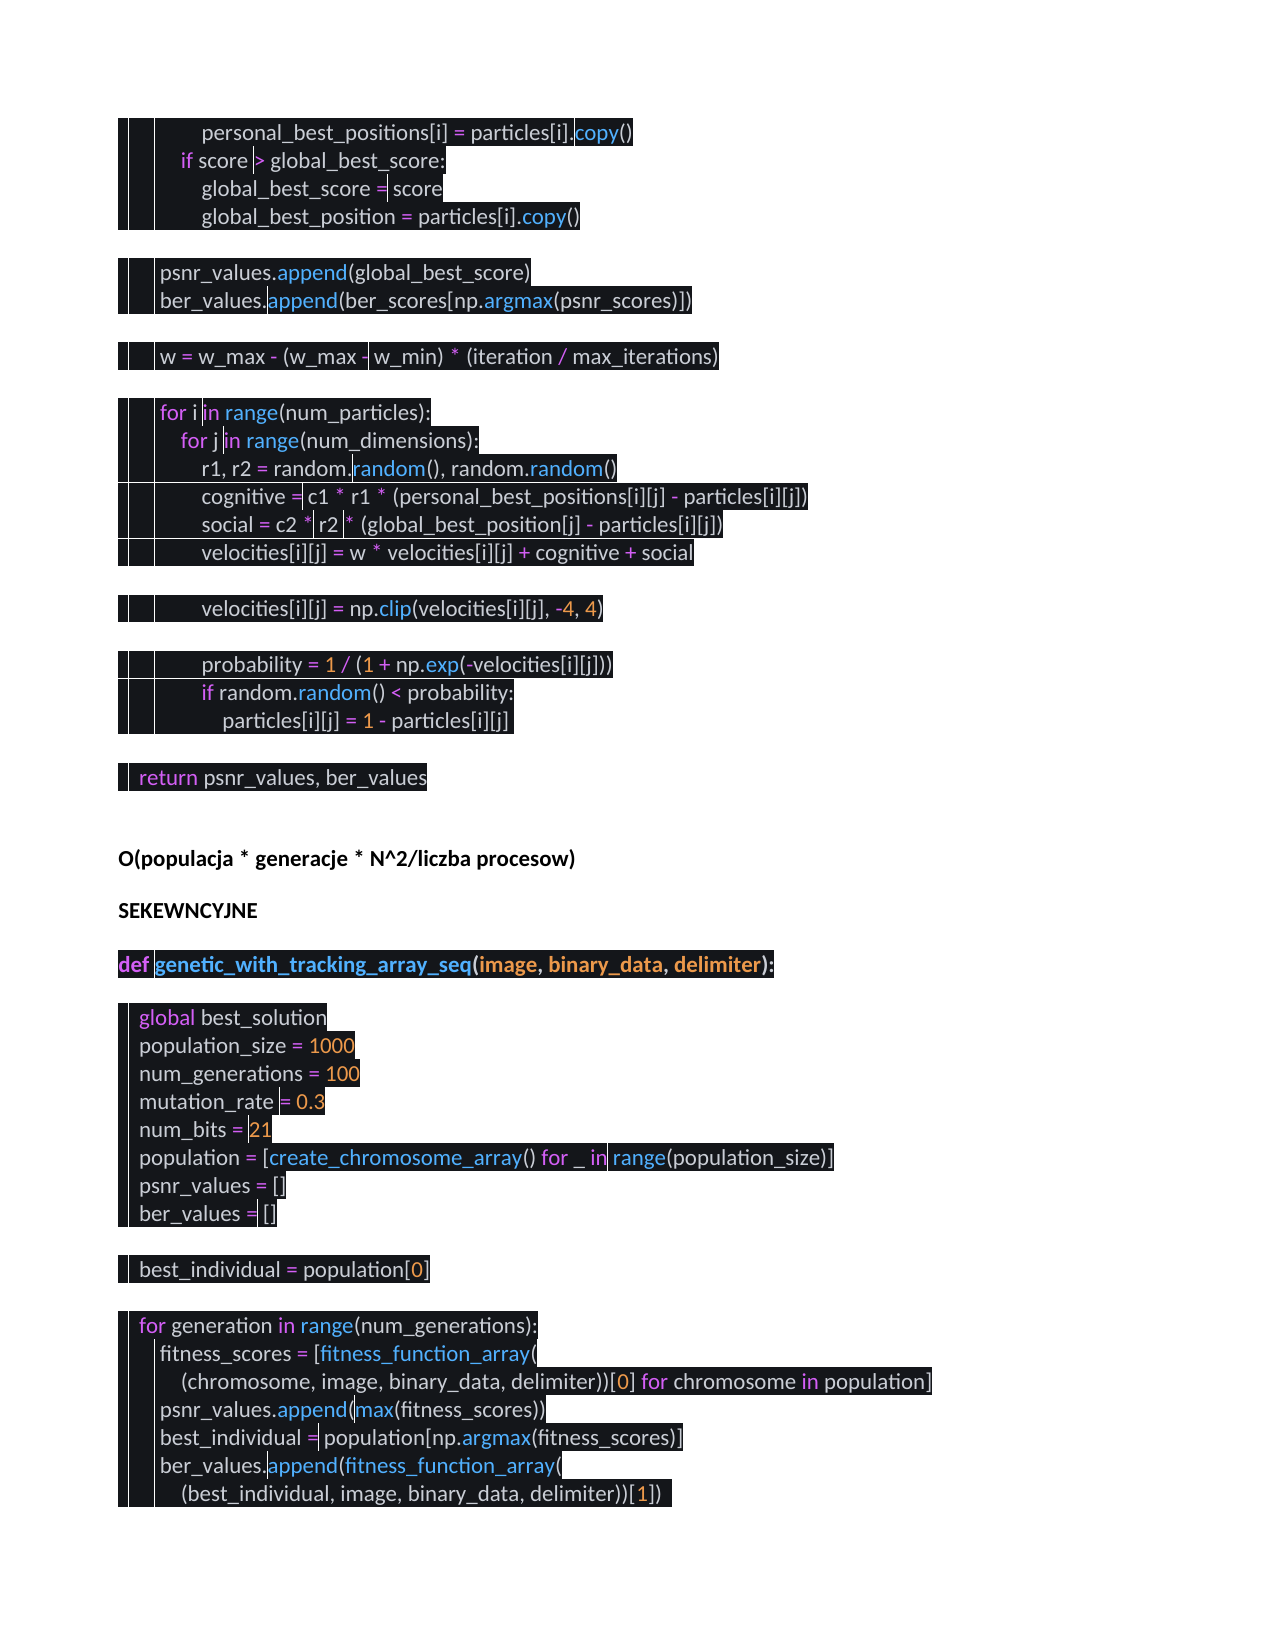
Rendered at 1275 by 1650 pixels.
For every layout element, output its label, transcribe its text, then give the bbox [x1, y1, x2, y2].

text best_individual = population[np.argmax(fitness_scores)] [118, 1423, 1157, 1451]
text global_best_position = particles[i].copy() [118, 202, 1157, 230]
text global_best_score = score [118, 174, 1157, 202]
text population = [create_chromosome_array() for _ in range(population_size)] [118, 1143, 1157, 1171]
text probability = 1 / (1 + np.exp(-velocities[i][j])) [118, 651, 1157, 678]
text for j in range(num_dimensions): [118, 426, 1157, 454]
text mutation_rate = 0.3 [118, 1087, 1157, 1115]
text return psnr_values, ber_values [118, 763, 1157, 791]
text social = c2 * r2 * (global_best_position[j] - particles[i][j]) [118, 510, 1157, 538]
text particles[i][j] = 1 - particles[i][j] [118, 707, 1157, 734]
text global best_solution [118, 1003, 1157, 1031]
text psnr_values.append(max(fitness_scores)) [118, 1395, 1157, 1423]
text ber_values.append(fitness_function_array( [118, 1451, 1157, 1479]
text for i in range(num_particles): [118, 398, 1157, 426]
text if random.random() < probability: [118, 678, 1157, 707]
text velocities[i][j] = np.clip(velocities[i][j], -4, 4) [118, 594, 1157, 622]
text w = w_max - (w_max - w_min) * (iteration / max_iterations) [118, 342, 1157, 370]
text def genetic_with_tracking_array_seq(image, binary_data, delimiter): [118, 950, 1157, 978]
text fitness_scores = [fitness_function_array( [118, 1339, 1157, 1367]
text best_individual = population[0] [118, 1255, 1157, 1283]
text num_bits = 21 [118, 1115, 1157, 1143]
text if score > global_best_score: [118, 146, 1157, 174]
text O(populacja * generacje * N^2/liczba procesow) [118, 844, 1157, 872]
text population_size = 1000 [118, 1031, 1157, 1059]
text psnr_values = [] [118, 1171, 1157, 1199]
text ber_values.append(ber_scores[np.argmax(psnr_scores)]) [118, 286, 1157, 314]
text personal_best_positions[i] = particles[i].copy() [118, 118, 1157, 146]
text (best_individual, image, binary_data, delimiter))[1]) [118, 1479, 1157, 1507]
text for generation in range(num_generations): [118, 1311, 1157, 1339]
text cognitive = c1 * r1 * (personal_best_positions[i][j] - particles[i][j]) [118, 482, 1157, 510]
text r1, r2 = random.random(), random.random() [118, 454, 1157, 482]
text num_generations = 100 [118, 1059, 1157, 1087]
text (chromosome, image, binary_data, delimiter))[0] for chromosome in population] [118, 1367, 1157, 1395]
text SEKEWNCYJNE [118, 897, 1157, 925]
text ber_values = [] [118, 1199, 1157, 1227]
text velocities[i][j] = w * velocities[i][j] + cognitive + social [118, 538, 1157, 566]
text psnr_values.append(global_best_score) [118, 258, 1157, 286]
